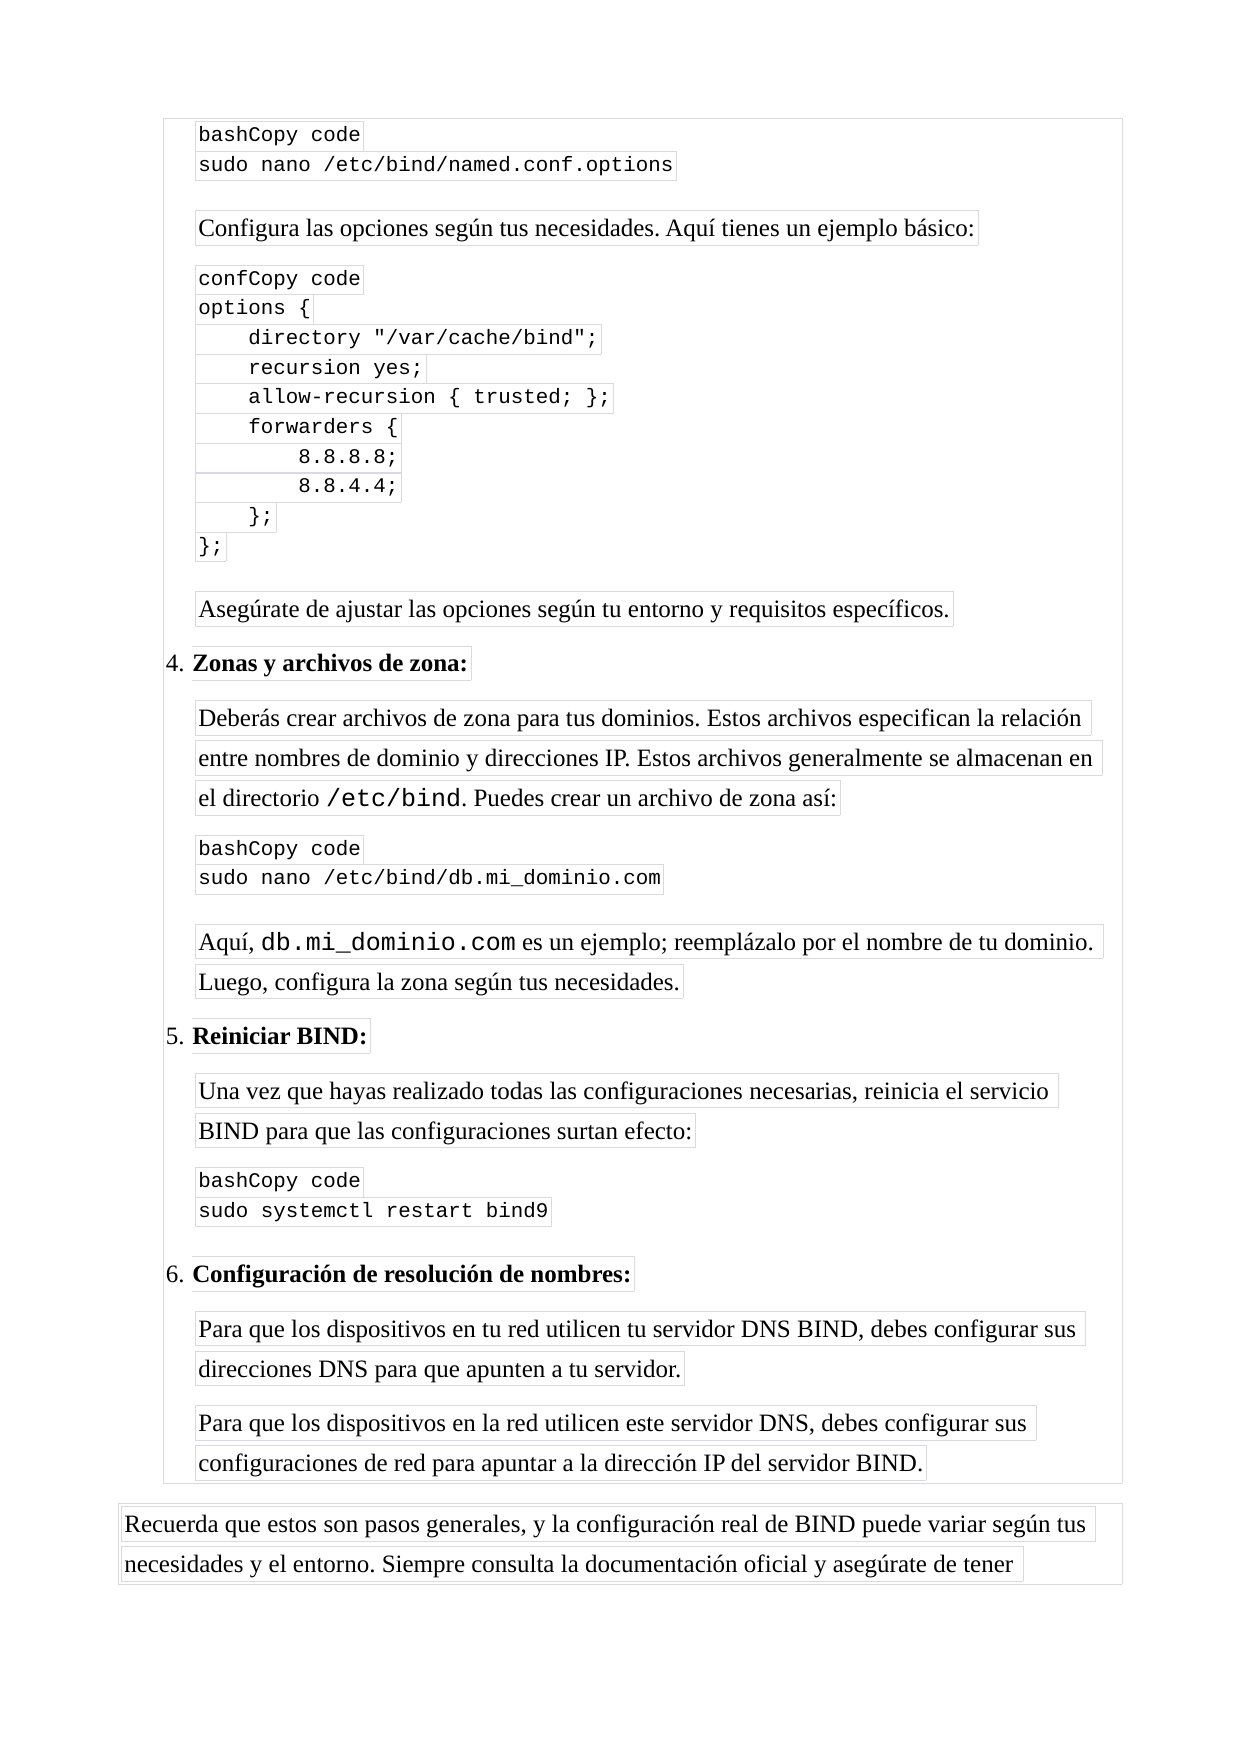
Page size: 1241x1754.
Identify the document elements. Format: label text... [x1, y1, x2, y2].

list [277, 499, 1122, 529]
list sudo nano /etc/bind/db.mi_dominio.com [164, 861, 195, 894]
list [402, 440, 1122, 469]
list [164, 440, 195, 469]
list [402, 469, 1122, 499]
list Configuración de resolución de nombres: [164, 1253, 1122, 1291]
list sudo systemctl restart bind9 [196, 1198, 551, 1226]
list [164, 499, 195, 529]
list forwarders { [196, 414, 401, 440]
list bashCopy code [164, 832, 1122, 861]
list [427, 351, 1122, 380]
text Recuerda que estos son pasos generales, y la configuración real de BIND puede variar según tus necesidades y el entorno. Siempre consulta la documentación oficial y asegúrate de tener [119, 1504, 1122, 1584]
list }; [196, 533, 226, 561]
list directory "/var/cache/bind"; [196, 325, 601, 351]
list recursion yes; [196, 355, 426, 380]
list sudo systemctl restart bind9 [364, 1194, 1122, 1227]
list allow-recursion { trusted; }; [196, 384, 613, 410]
list }; [196, 503, 276, 529]
list sudo nano /etc/bind/named.conf.options [364, 148, 1122, 181]
list [164, 410, 195, 440]
list Deberás crear archivos de zona para tus dominios. Estos archivos especifican la relación entre nombres de dominio y direcciones IP. Estos archivos generalmente se almacenan en el directorio /etc/bind. Puedes crear un archivo de zona así: [164, 697, 1122, 815]
list directory "/var/cache/bind"; [314, 321, 1122, 351]
list Asegúrate de ajustar las opciones según tu entorno y requisitos específicos. [164, 588, 1122, 626]
list Reiniciar BIND: [164, 1015, 1122, 1053]
list bashCopy code [164, 119, 1122, 148]
list 8.8.8.8; [196, 444, 401, 469]
list sudo systemctl restart bind9 [164, 1194, 195, 1227]
list Para que los dispositivos en tu red utilicen tu servidor DNS BIND, debes configurar sus direcciones DNS para que apunten a tu servidor. [164, 1308, 1122, 1386]
list allow-recursion { trusted; }; [164, 380, 195, 410]
list sudo nano /etc/bind/db.mi_dominio.com [196, 865, 663, 894]
list options { [196, 295, 313, 321]
list 8.8.4.4; [196, 474, 401, 499]
list [164, 291, 195, 321]
list [164, 469, 195, 499]
list directory "/var/cache/bind"; [164, 321, 195, 351]
list allow-recursion { trusted; }; [427, 380, 1122, 410]
list bashCopy code [164, 1164, 1122, 1194]
list Zonas y archivos de zona: [164, 642, 1122, 680]
list confCopy code [164, 262, 1122, 291]
list [227, 529, 1122, 561]
list [164, 529, 195, 561]
list Aquí, db.mi_dominio.com es un ejemplo; reemplázalo por el nombre de tu dominio. Luego, configura la zona según tus necesidades. [164, 921, 1122, 998]
list Configura las opciones según tus necesidades. Aquí tienes un ejemplo básico: [164, 207, 1122, 245]
list sudo nano /etc/bind/named.conf.options [164, 148, 195, 181]
list sudo nano /etc/bind/db.mi_dominio.com [364, 861, 1122, 894]
list [402, 410, 1122, 440]
list Una vez que hayas realizado todas las configuraciones necesarias, reinicia el servicio BIND para que las configuraciones surtan efecto: [164, 1070, 1122, 1147]
list sudo nano /etc/bind/named.conf.options [196, 152, 676, 180]
list [164, 351, 195, 380]
list Para que los dispositivos en la red utilicen este servidor DNS, debes configurar sus configuraciones de red para apuntar a la dirección IP del servidor BIND. [164, 1402, 1122, 1483]
list [314, 291, 1122, 321]
